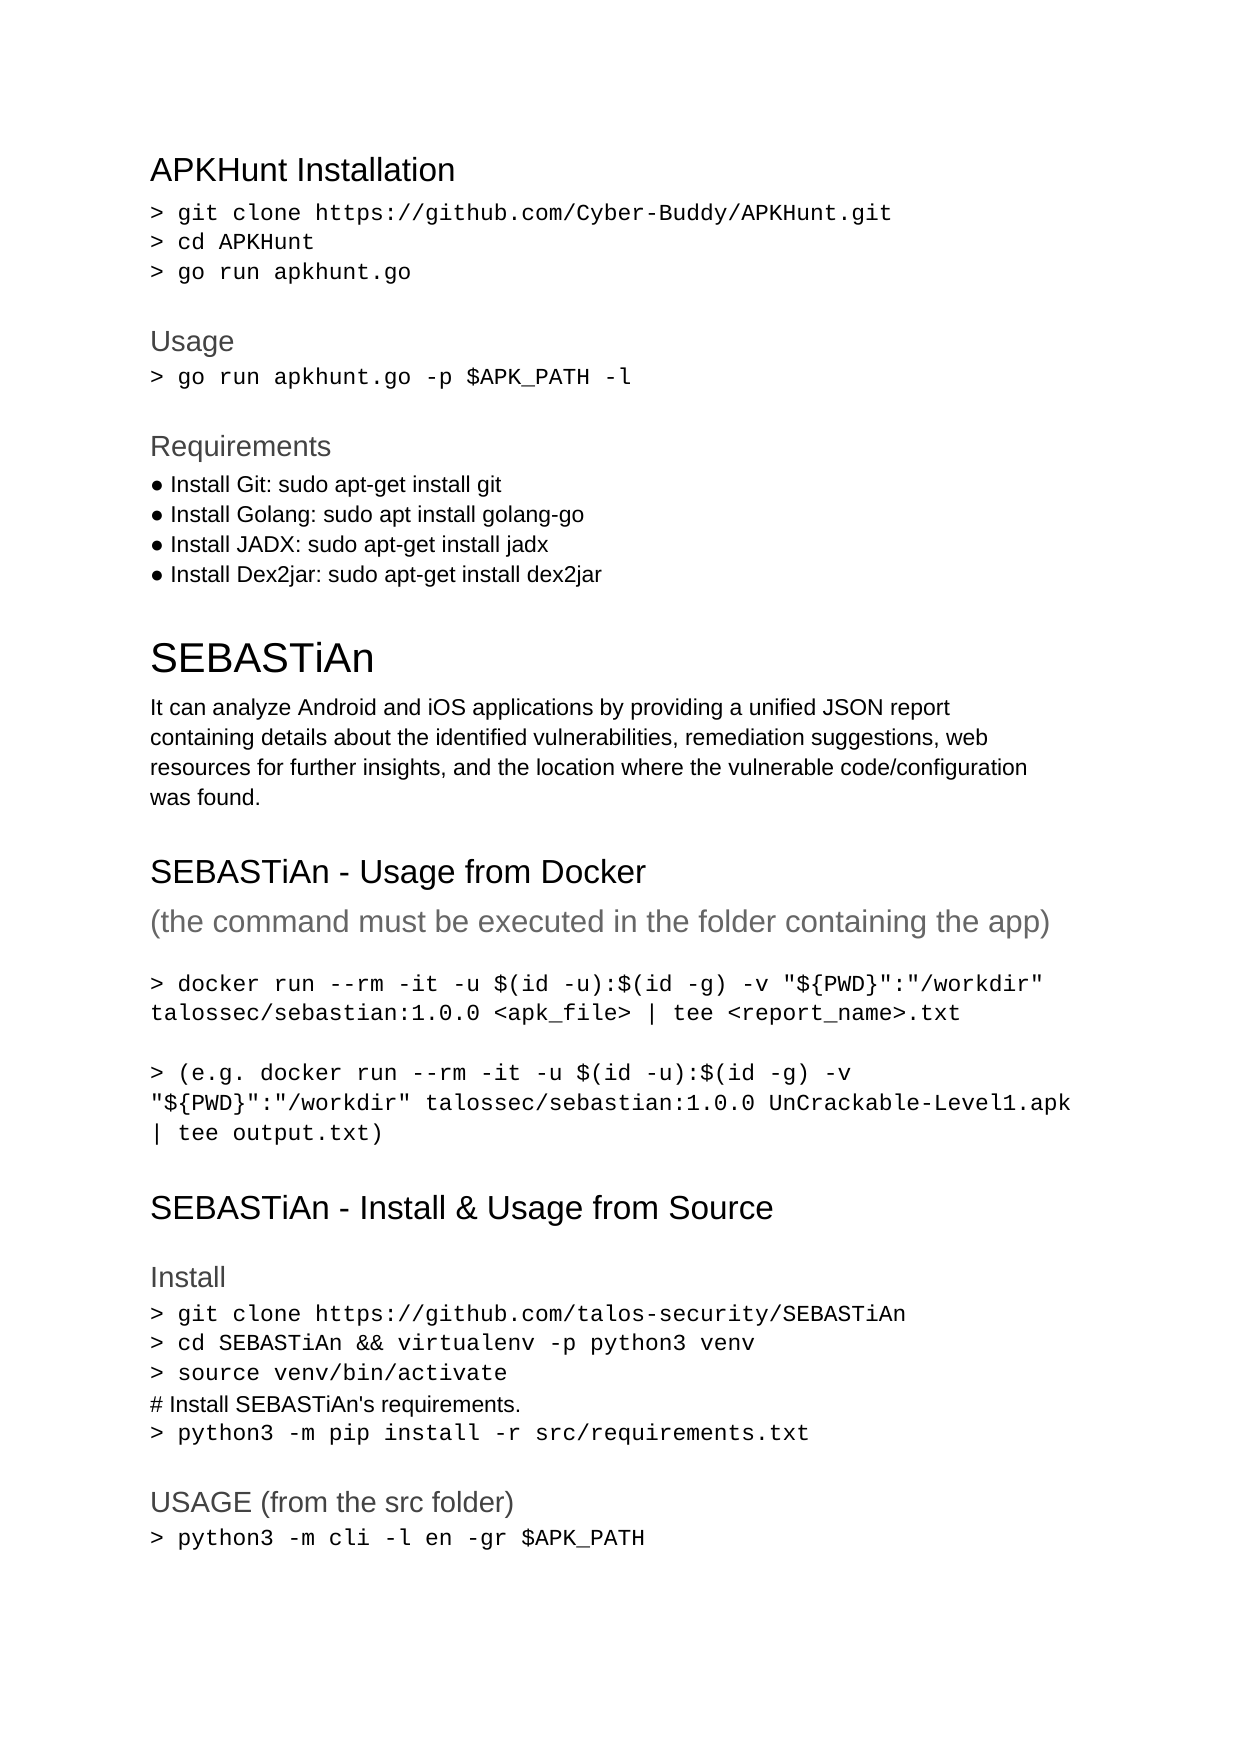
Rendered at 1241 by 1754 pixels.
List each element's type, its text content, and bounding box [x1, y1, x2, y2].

text > docker run --rm -it -u $(id -u):$(id -g) -v "${PWD}":"/workdir" talossec/sebastian:1.0.0 <apk_file> | tee <report_name>.txt [150, 972, 1090, 1028]
subtitle Usage [150, 324, 1090, 357]
subtitle SEBASTiAn - Install & Usage from Source [150, 1188, 1090, 1227]
text > cd SEBASTiAn && virtualenv -p python3 venv [150, 1332, 1090, 1358]
text It can analyze Android and iOS applications by providing a unified JSON report [150, 693, 1090, 720]
text > (e.g. docker run --rm -it -u $(id -u):$(id -g) -v "${PWD}":"/workdir" talossec/sebastian:1.0.0 UnCrackable-Level1.apk | tee output.txt) [150, 1061, 1090, 1147]
text > go run apkhunt.go -p $APK_PATH -l [150, 366, 1090, 391]
text > python3 -m pip install -r src/requirements.txt [150, 1421, 1090, 1447]
text was found. [150, 784, 1090, 810]
subtitle Requirements [150, 429, 1090, 462]
text > git clone https://github.com/Cyber-Buddy/APKHunt.git [150, 201, 1090, 227]
text ● Install Dex2jar: sudo apt-get install dex2jar [150, 561, 1090, 587]
text > source venv/bin/activate [150, 1361, 1090, 1387]
subtitle (the command must be executed in the folder containing the app) [150, 903, 1090, 939]
subtitle Install [150, 1260, 1090, 1293]
subtitle SEBASTiAn - Usage from Docker [150, 852, 1090, 890]
text > go run apkhunt.go [150, 261, 1090, 286]
text > cd APKHunt [150, 231, 1090, 257]
text containing details about the identified vulnerabilities, remediation suggestions, web [150, 724, 1090, 750]
subtitle APKHunt Installation [150, 150, 1090, 188]
text ● Install Git: sudo apt-get install git [150, 471, 1090, 497]
text > git clone https://github.com/talos-security/SEBASTiAn [150, 1302, 1090, 1328]
subtitle USAGE (from the src folder) [150, 1484, 1090, 1518]
text resources for further insights, and the location where the vulnerable code/configuration [150, 754, 1090, 780]
text > python3 -m cli -l en -gr $APK_PATH [150, 1526, 1090, 1552]
subtitle SEBASTiAn [150, 633, 1090, 681]
text # Install SEBASTiAn's requirements. [150, 1391, 1090, 1418]
text ● Install Golang: sudo apt install golang-go [150, 501, 1090, 527]
text ● Install JADX: sudo apt-get install jadx [150, 531, 1090, 557]
